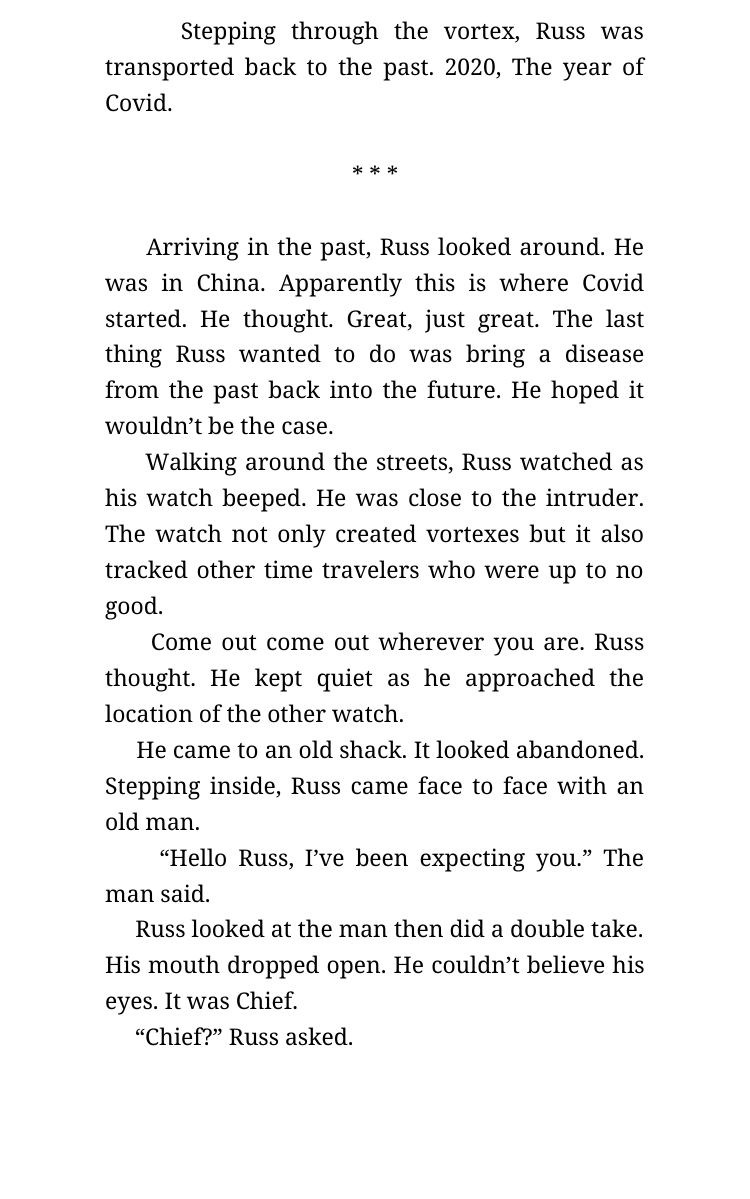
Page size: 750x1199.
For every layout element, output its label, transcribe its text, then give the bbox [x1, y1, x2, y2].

text Come out come out wherever you are. Russ thought. He kept quiet as he approached the location of the other watch. [105, 626, 645, 729]
text “Chief?” Russ asked. [105, 1021, 645, 1052]
text Stepping through the vortex, Russ was transported back to the past. 2020, The year of Covid. [105, 15, 645, 118]
text “Hello Russ, I’ve been expecting you.” The man said. [105, 842, 645, 909]
text He came to an old shack. It looked abandoned. Stepping inside, Russ came face to face with an old man. [105, 734, 645, 837]
text Walking around the streets, Russ watched as his watch beeped. He was close to the intruder. The watch not only created vortexes but it also tracked other time travelers who were up to no good. [105, 446, 645, 621]
text Russ looked at the man then did a double take. His mouth dropped open. He couldn’t believe his eyes. It was Chief. [105, 913, 645, 1017]
text Arriving in the past, Russ looked around. He was in China. Apparently this is where Covid started. He thought. Great, just great. The last thing Russ wanted to do was bring a disease from the past back into the future. He hoped it wouldn’t be the case. [105, 231, 645, 442]
text * * * [105, 159, 645, 190]
